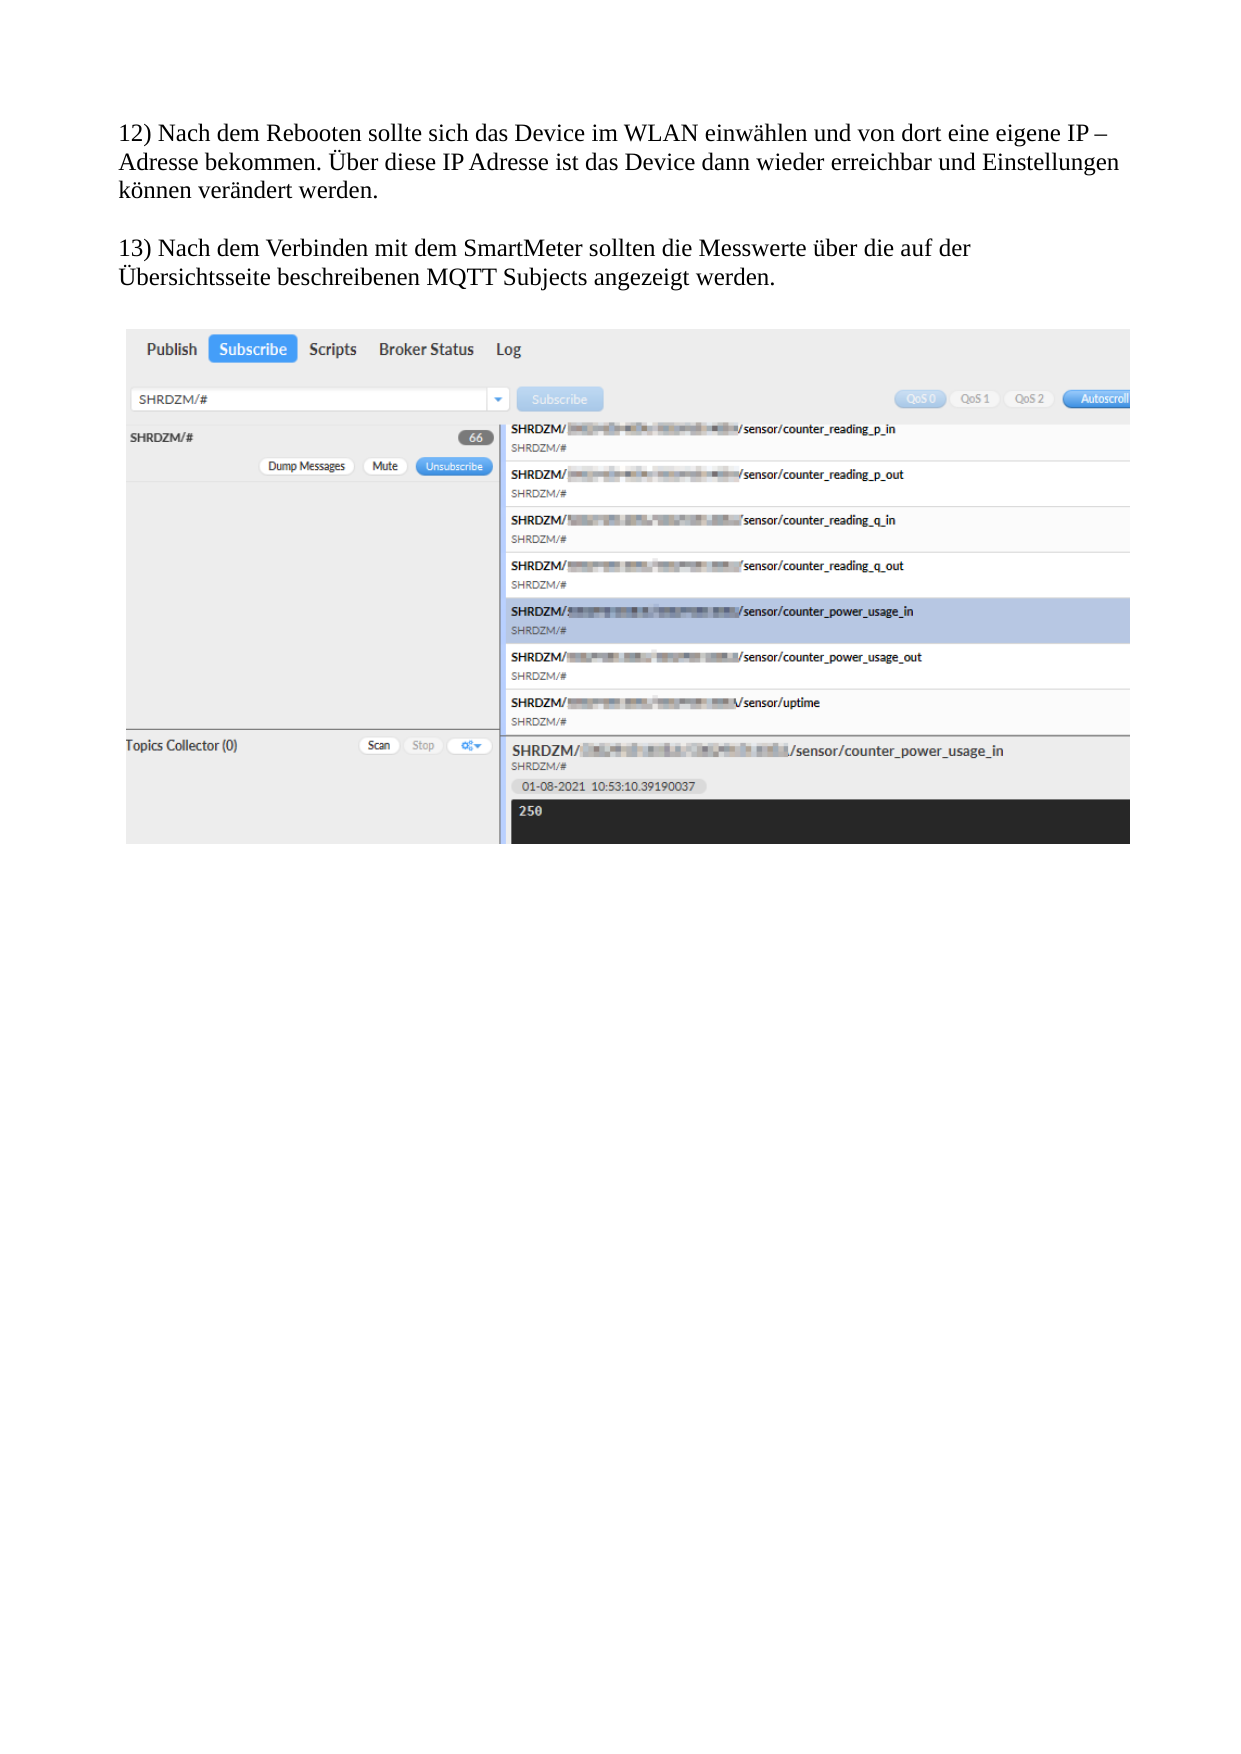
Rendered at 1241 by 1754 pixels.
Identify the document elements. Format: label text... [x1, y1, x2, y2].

text 13) Nach dem Verbinden mit dem SmartMeter sollten die Messwerte über die auf der Übersichtsseite beschreibenen MQTT Subjects angezeigt werden. [118, 233, 1122, 291]
text 12) Nach dem Rebooten sollte sich das Device im WLAN einwählen und von dort eine eigene IP – Adresse bekommen. Über diese IP Adresse ist das Device dann wieder erreichbar und Einstellungen können verändert werden. [118, 118, 1122, 204]
